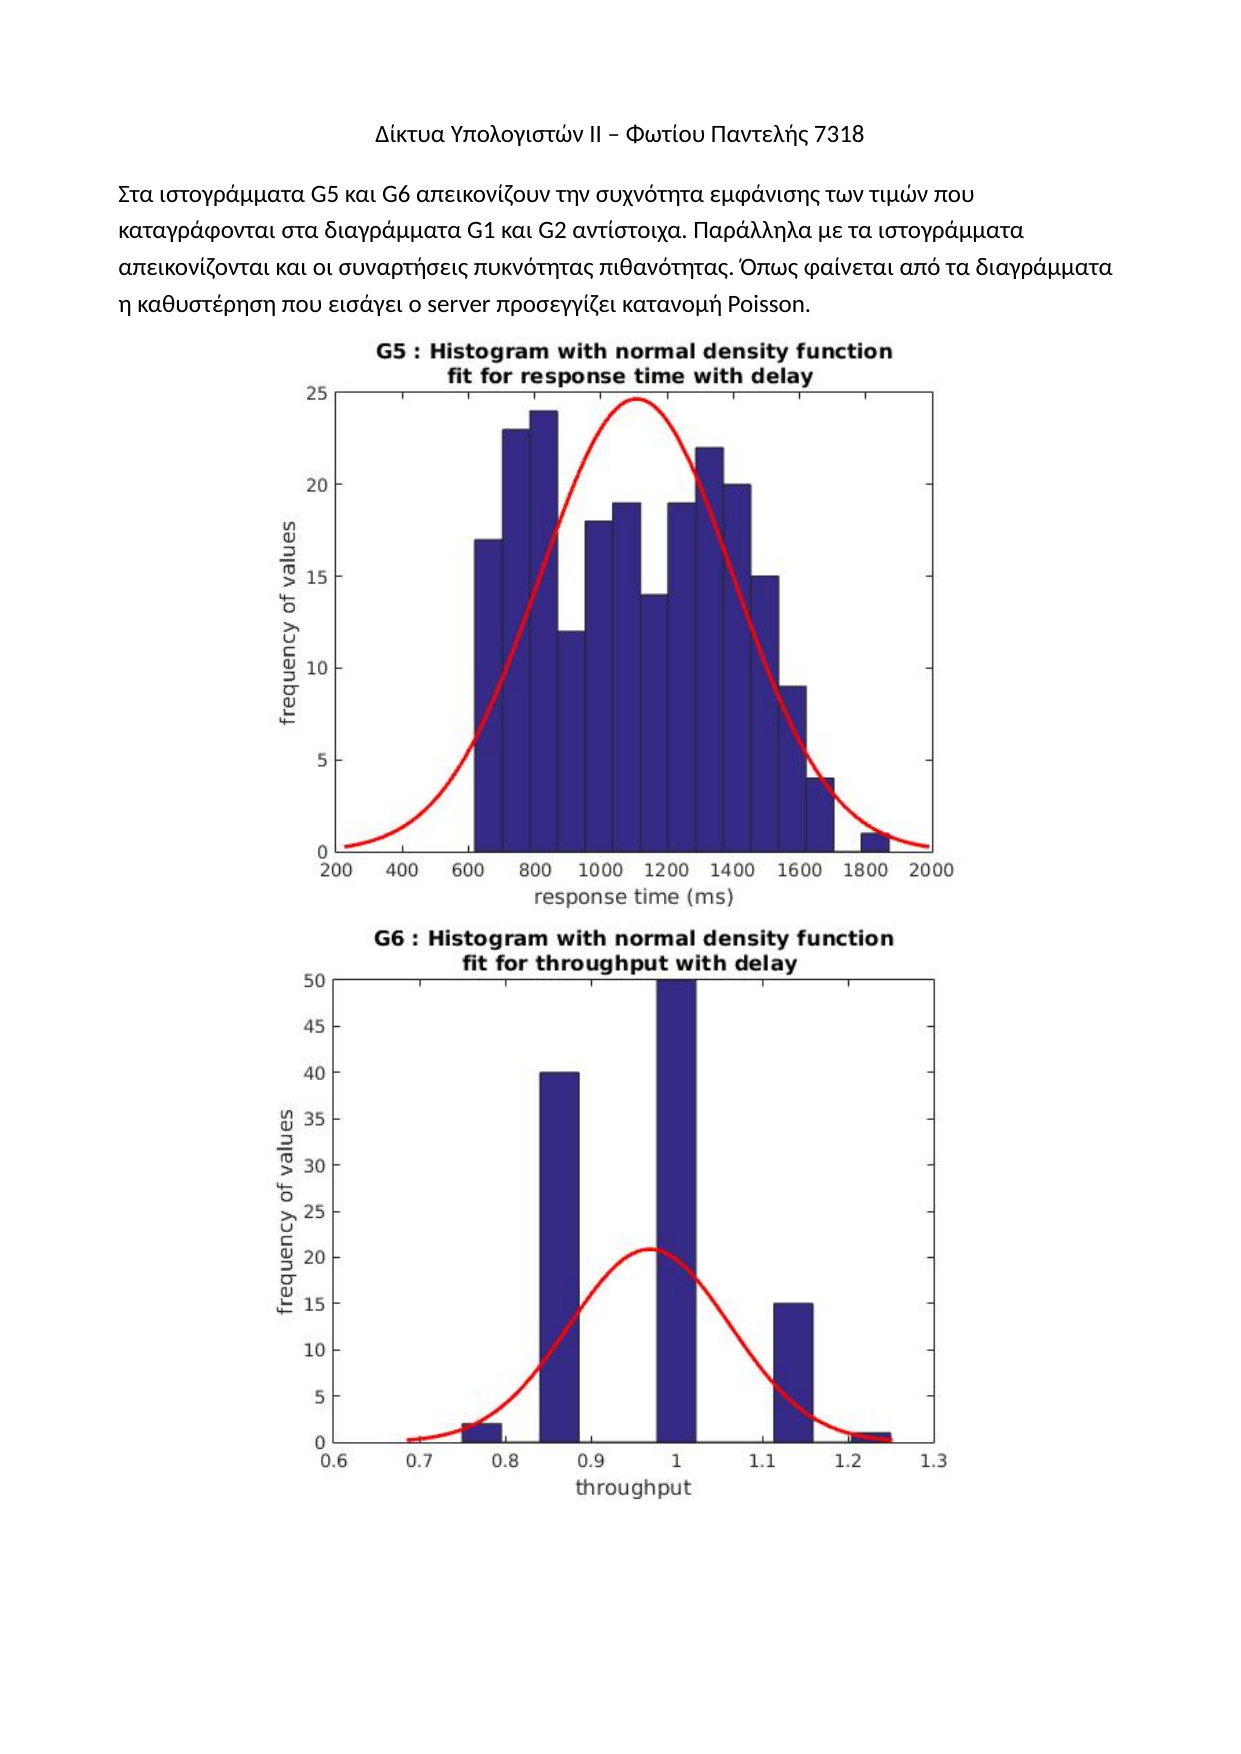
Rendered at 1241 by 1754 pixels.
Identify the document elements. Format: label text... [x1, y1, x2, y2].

picture [236, 338, 1005, 915]
picture [233, 925, 1007, 1506]
subtitle Στα ιστογράμματα G5 και G6 απεικονίζουν την συχνότητα εμφάνισης των τιμών που καταγράφονται στα διαγράμματα G1 και G2 αντίστοιχα. Παράλληλα με τα ιστογράμματα απεικονίζονται και οι συναρτήσεις πυκνότητας πιθανότητας. Όπως φαίνεται από τα διαγράμματα η καθυστέρηση που εισάγει ο server προσεγγίζει κατανομή Poisson. [118, 178, 1122, 318]
